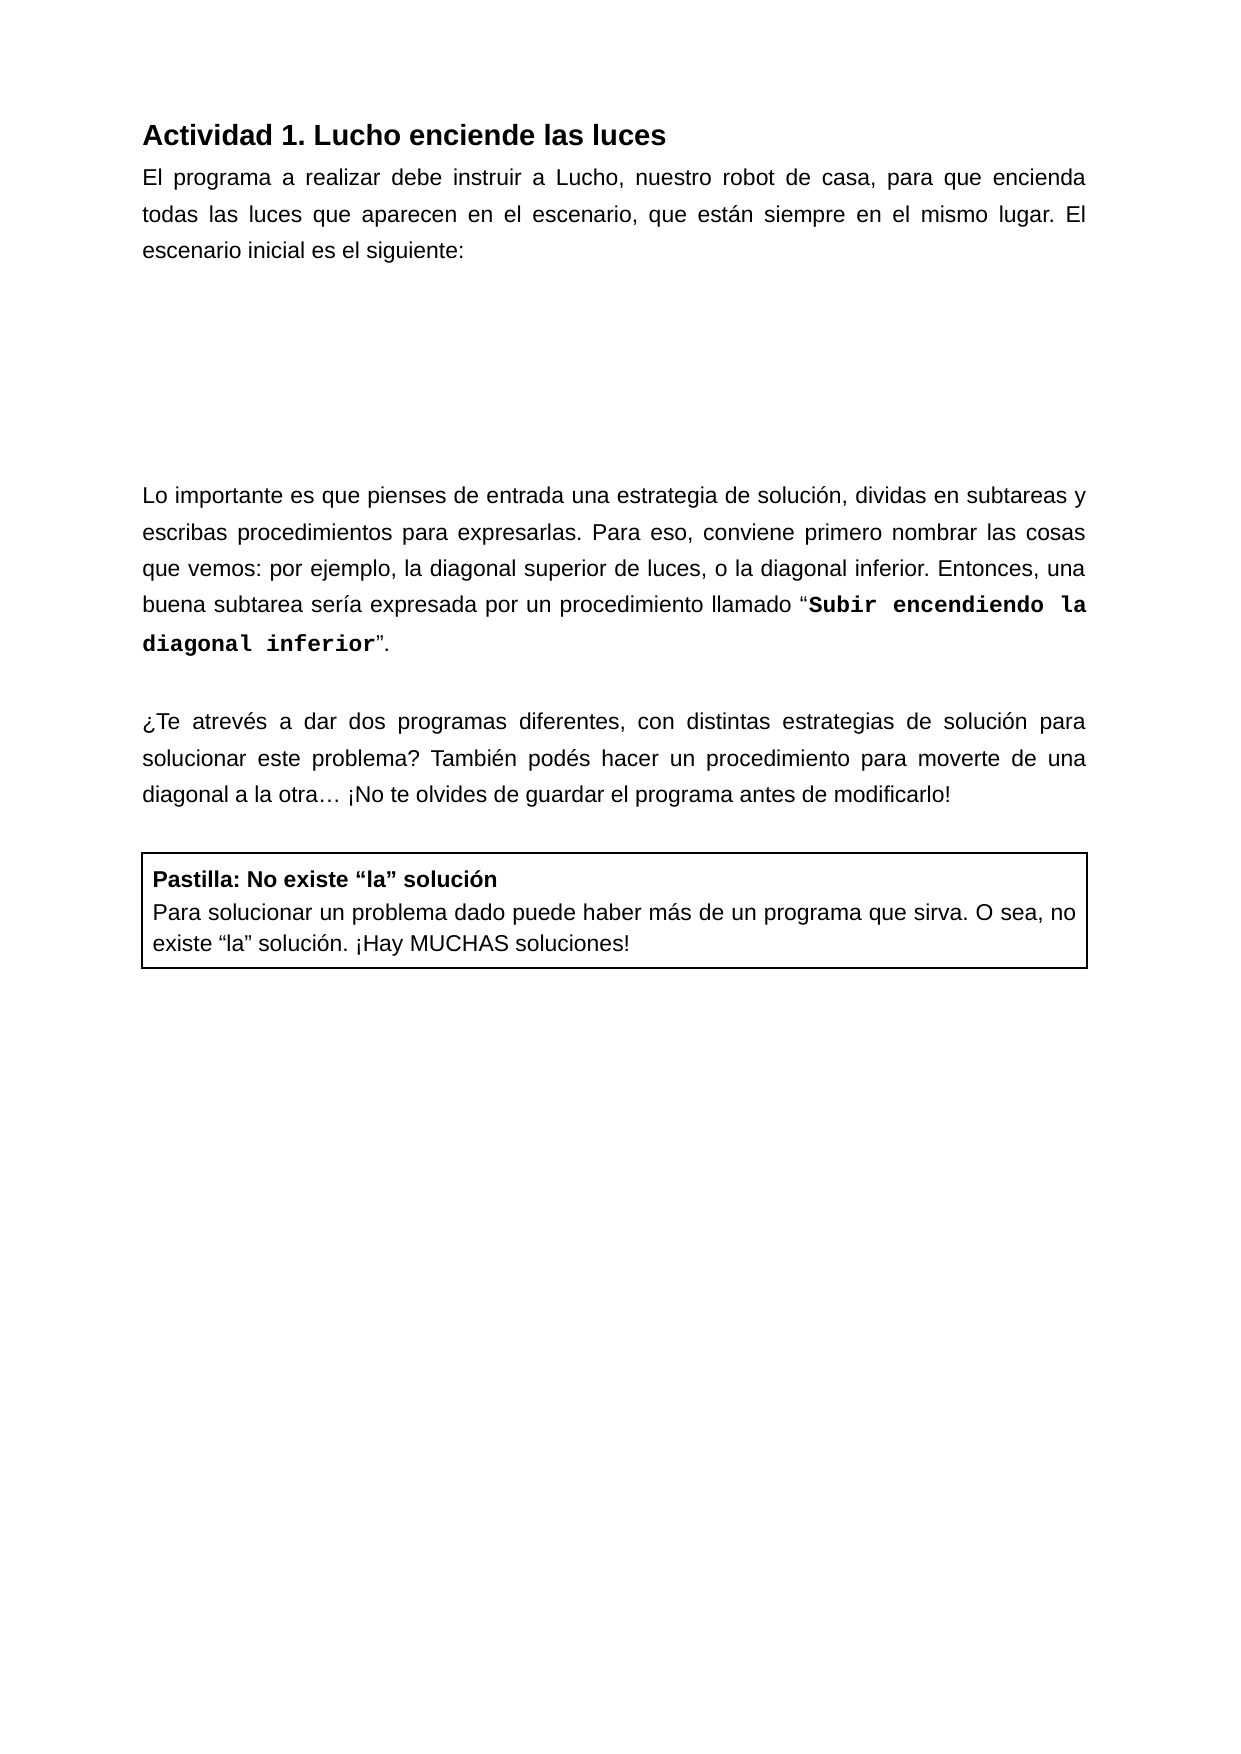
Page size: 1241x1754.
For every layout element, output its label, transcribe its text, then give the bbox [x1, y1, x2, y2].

text ¿Te atrevés a dar dos programas diferentes, con distintas estrategias de solución para solucionar este problema? También podés hacer un procedimiento para moverte de una diagonal a la otra… ¡No te olvides de guardar el programa antes de modificarlo! [142, 708, 1087, 807]
text Actividad 1. Lucho enciende las luces [142, 118, 1087, 152]
text Lo importante es que pienses de entrada una estrategia de solución, dividas en subtareas y escribas procedimientos para expresarlas. Para eso, conviene primero nombrar las cosas que vemos: por ejemplo, la diagonal superior de luces, o la diagonal inferior. Entonces, una buena subtarea sería expresada por un procedimiento llamado “Subir encendiendo la diagonal inferior”. [142, 482, 1087, 658]
table_header Pastilla: No existe “la” solución Para solucionar un problema dado puede haber más de un programa que sirva. O sea, no existe “la” solución. ¡Hay MUCHAS soluciones! [143, 854, 1086, 967]
text El programa a realizar debe instruir a Lucho, nuestro robot de casa, para que encienda todas las luces que aparecen en el escenario, que están siempre en el mismo lugar. El escenario inicial es el siguiente: [142, 164, 1087, 263]
